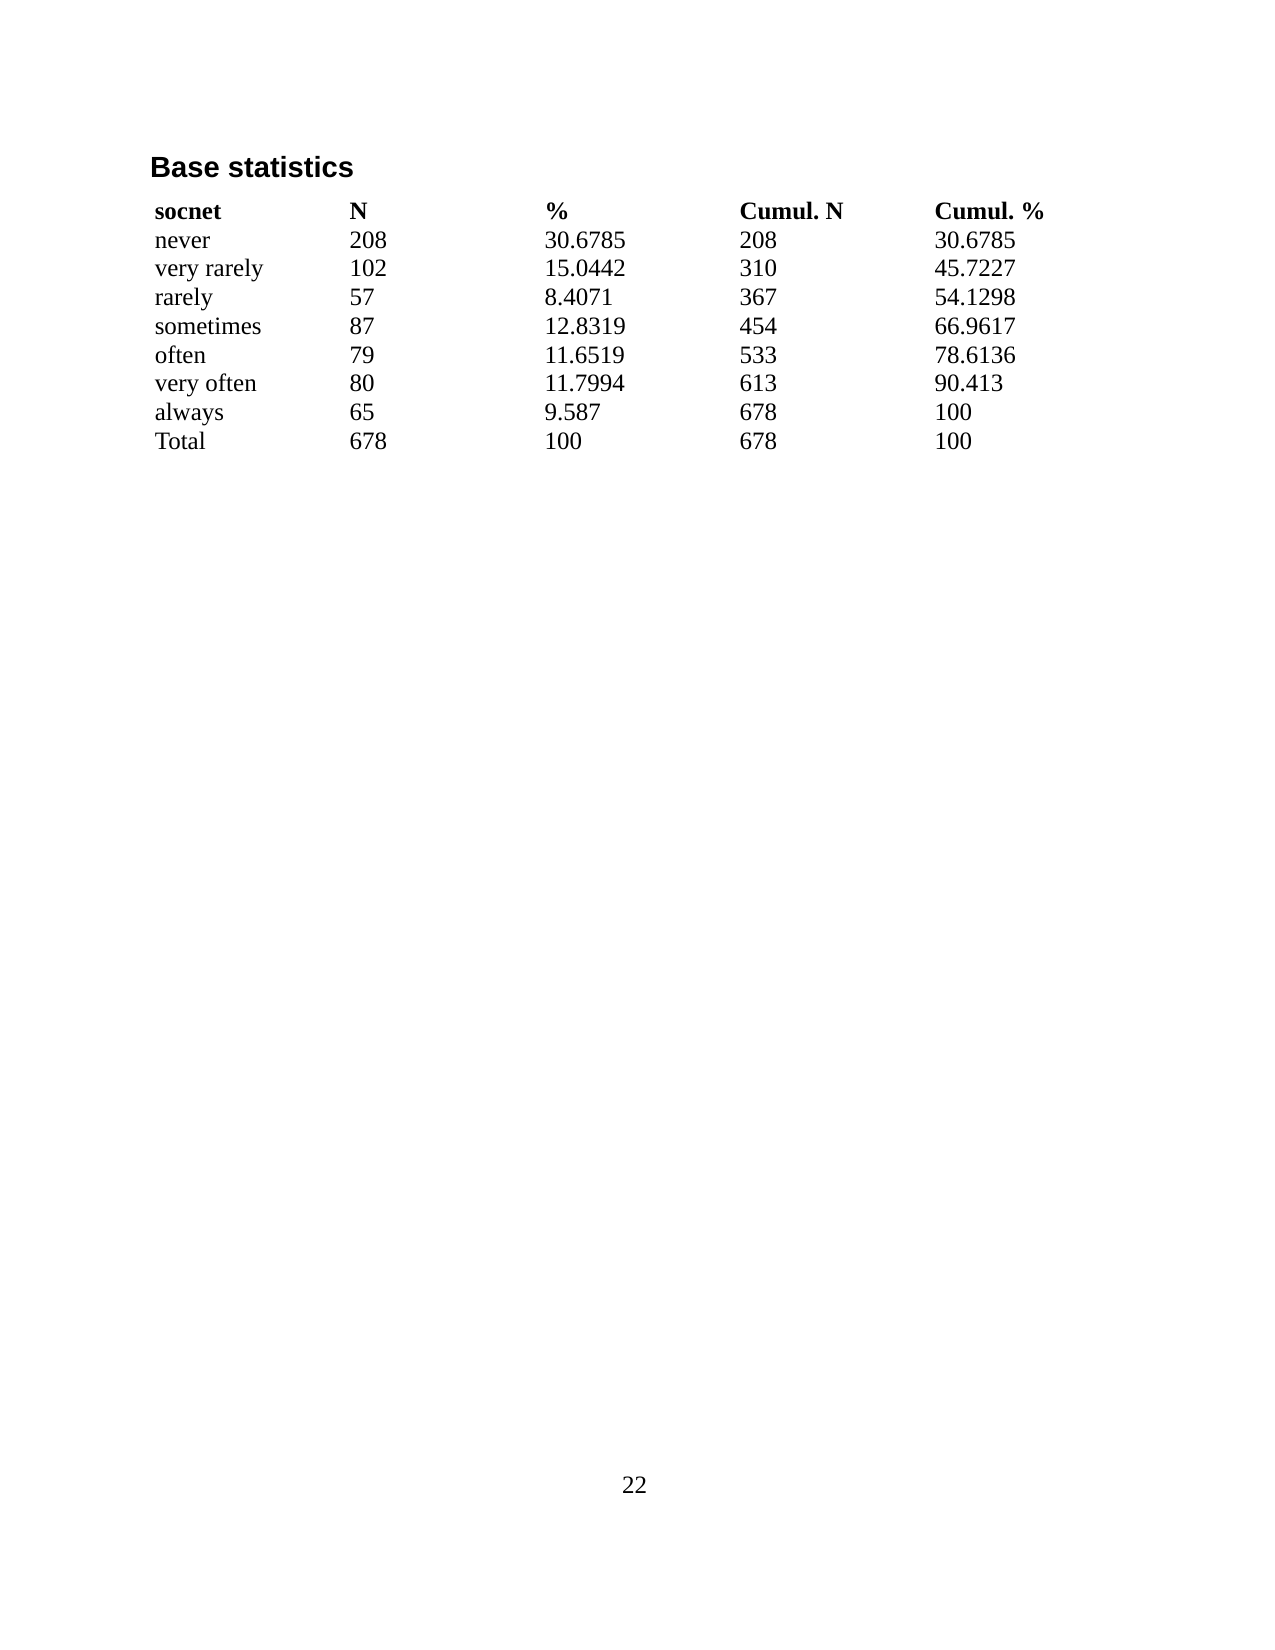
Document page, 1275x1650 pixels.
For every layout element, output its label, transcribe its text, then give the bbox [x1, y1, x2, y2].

table_cell never [150, 225, 345, 253]
table_cell 54.1298 [930, 282, 1125, 311]
table_cell often [150, 340, 345, 368]
table_cell 65 [345, 397, 540, 426]
table_cell Total [150, 426, 345, 455]
table_cell rarely [150, 282, 345, 311]
table_cell 102 [345, 254, 540, 282]
table_header Cumul. N [735, 196, 930, 225]
table_cell 12.8319 [540, 311, 735, 340]
table_cell 79 [345, 340, 540, 368]
table_cell very often [150, 369, 345, 397]
table_cell 90.413 [930, 369, 1125, 397]
table_cell 100 [930, 397, 1125, 426]
table_cell 678 [345, 426, 540, 455]
table_cell 678 [735, 397, 930, 426]
subtitle Base statistics [150, 150, 1125, 183]
table_cell 9.587 [540, 397, 735, 426]
table_header socnet [150, 196, 345, 225]
table_cell 30.6785 [930, 225, 1125, 253]
table_cell 100 [930, 426, 1125, 455]
table_header N [345, 196, 540, 225]
table_cell 80 [345, 369, 540, 397]
table_cell always [150, 397, 345, 426]
table_cell 15.0442 [540, 254, 735, 282]
table_cell 100 [540, 426, 735, 455]
table_header Cumul. % [930, 196, 1125, 225]
table_cell 11.7994 [540, 369, 735, 397]
table_cell 45.7227 [930, 254, 1125, 282]
table_cell sometimes [150, 311, 345, 340]
table_cell 78.6136 [930, 340, 1125, 368]
table_cell 533 [735, 340, 930, 368]
table_cell 11.6519 [540, 340, 735, 368]
table_cell 208 [735, 225, 930, 253]
table_cell 8.4071 [540, 282, 735, 311]
table_cell 367 [735, 282, 930, 311]
table_cell 66.9617 [930, 311, 1125, 340]
table_cell 678 [735, 426, 930, 455]
table_header % [540, 196, 735, 225]
table_cell 87 [345, 311, 540, 340]
table_cell very rarely [150, 254, 345, 282]
table_cell 310 [735, 254, 930, 282]
table_cell 30.6785 [540, 225, 735, 253]
table_cell 613 [735, 369, 930, 397]
table_cell 454 [735, 311, 930, 340]
table_cell 57 [345, 282, 540, 311]
table_cell 208 [345, 225, 540, 253]
